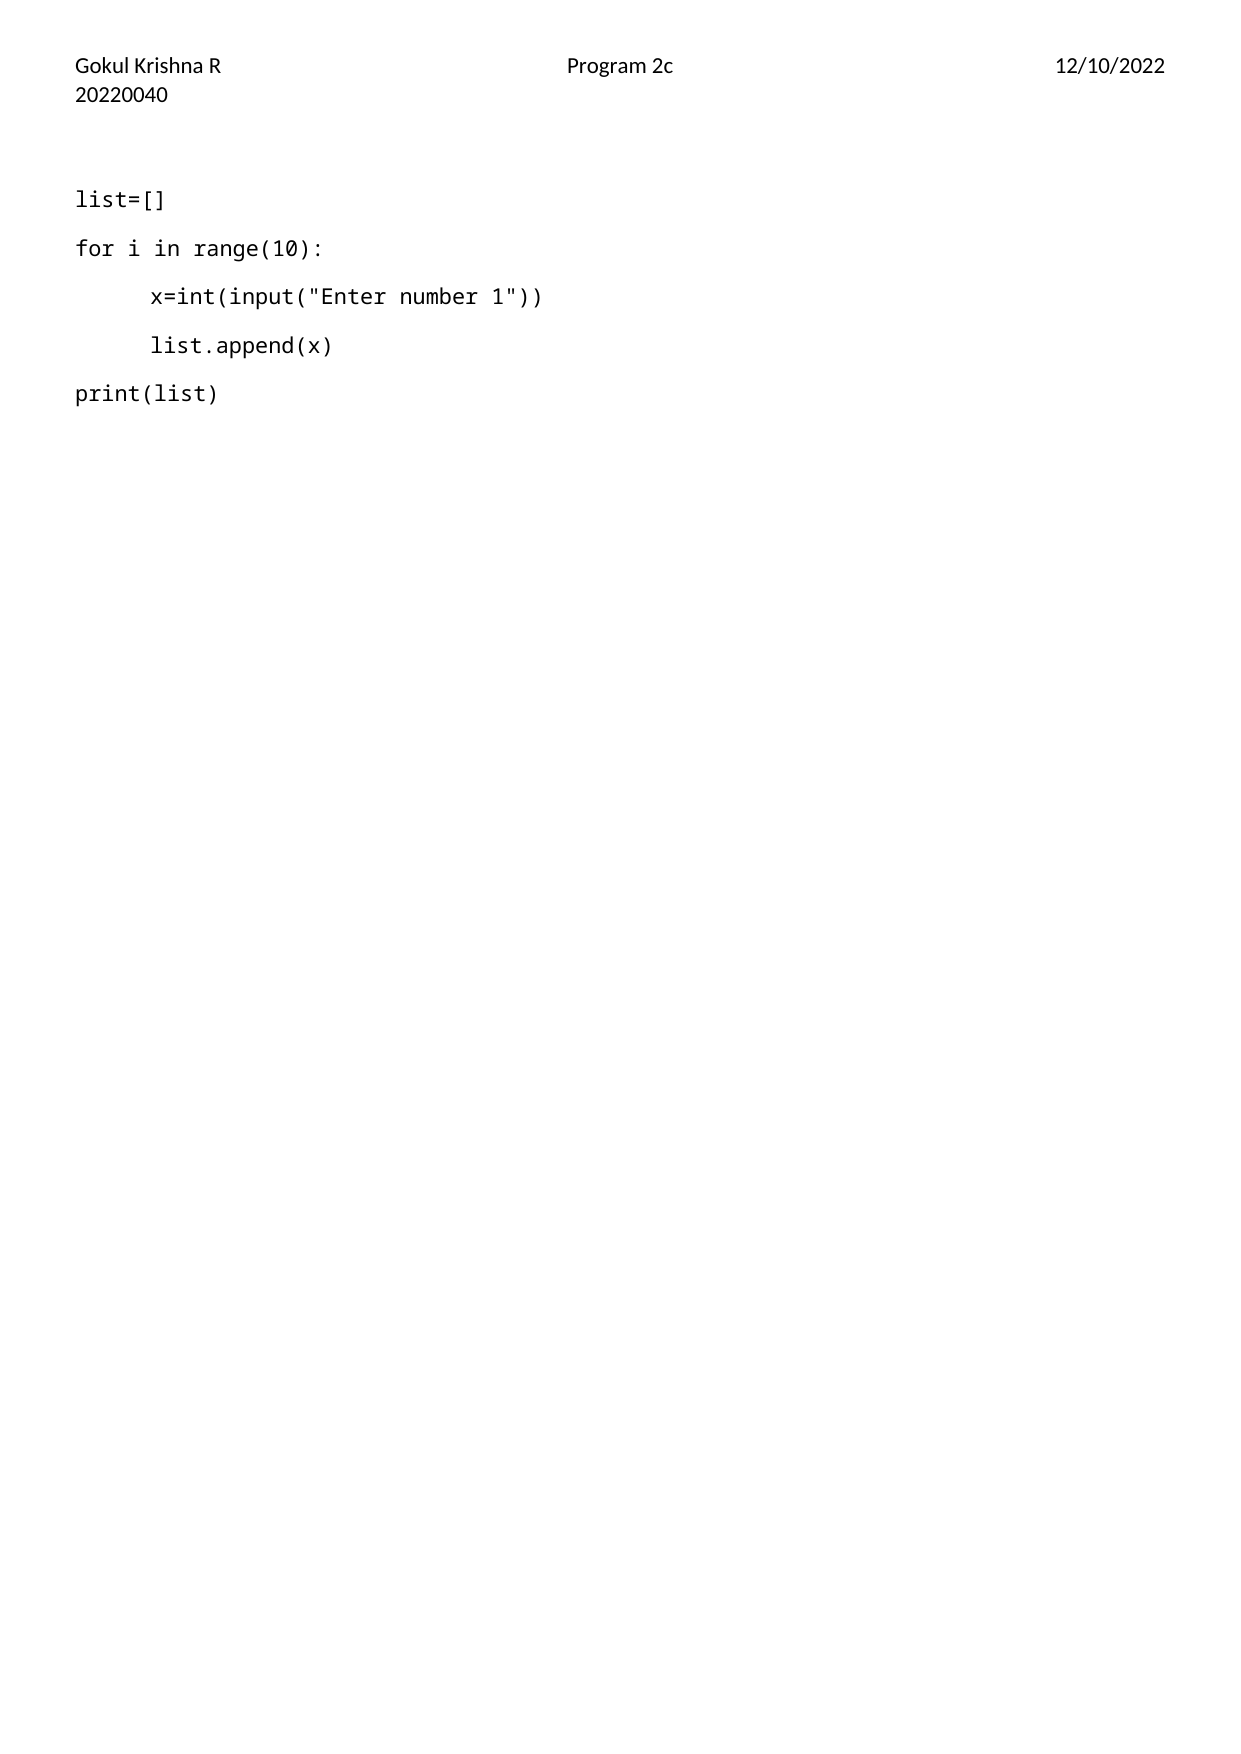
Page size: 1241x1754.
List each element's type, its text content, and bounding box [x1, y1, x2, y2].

text list=[] [75, 184, 1165, 214]
text list.append(x) [75, 330, 1165, 360]
text for i in range(10): [75, 233, 1165, 263]
text print(list) [75, 378, 1165, 408]
text x=int(input("Enter number 1")) [75, 281, 1165, 311]
